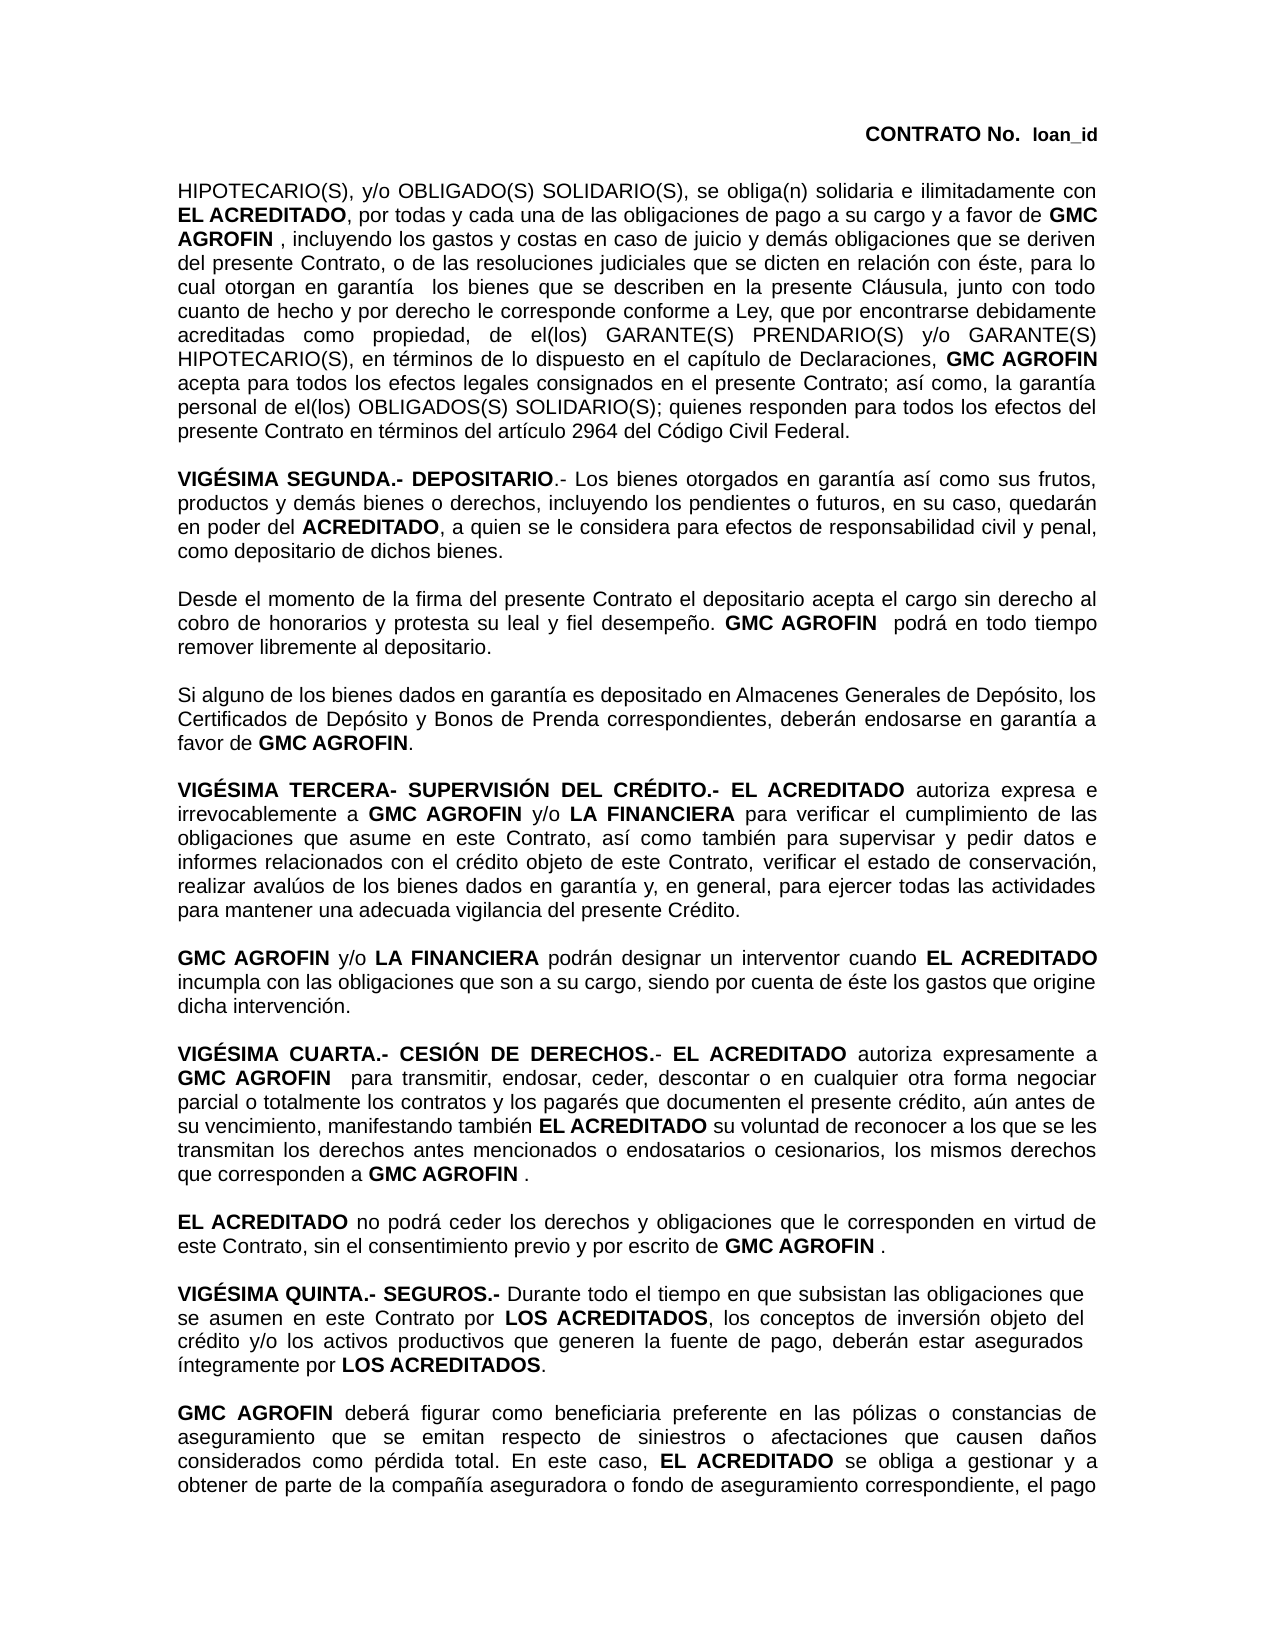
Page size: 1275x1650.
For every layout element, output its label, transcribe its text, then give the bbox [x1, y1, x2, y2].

text VIGÉSIMA QUINTA.- SEGUROS.- Durante todo el tiempo en que subsistan las obligaciones que se asumen en este Contrato por LOS ACREDITADOS, los conceptos de inversión objeto del crédito y/o los activos productivos que generen la fuente de pago, deberán estar asegurados íntegramente por LOS ACREDITADOS. [177, 1281, 1085, 1377]
text Si alguno de los bienes dados en garantía es depositado en Almacenes Generales de Depósito, los Certificados de Depósito y Bonos de Prenda correspondientes, deberán endosarse en garantía a favor de GMC AGROFIN. [177, 682, 1098, 754]
text VIGÉSIMA TERCERA- SUPERVISIÓN DEL CRÉDITO.- EL ACREDITADO autoriza expresa e irrevocablemente a GMC AGROFIN y/o LA FINANCIERA para verificar el cumplimiento de las obligaciones que asume en este Contrato, así como también para supervisar y pedir datos e informes relacionados con el crédito objeto de este Contrato, verificar el estado de conservación, realizar avalúos de los bienes dados en garantía y, en general, para ejercer todas las actividades para mantener una adecuada vigilancia del presente Crédito. [177, 778, 1098, 922]
text GMC AGROFIN deberá figurar como beneficiaria preferente en las pólizas o constancias de aseguramiento que se emitan respecto de siniestros o afectaciones que causen daños considerados como pérdida total. En este caso, EL ACREDITADO se obliga a gestionar y a obtener de parte de la compañía aseguradora o fondo de aseguramiento correspondiente, el pago [177, 1401, 1098, 1497]
text EL ACREDITADO no podrá ceder los derechos y obligaciones que le corresponden en virtud de este Contrato, sin el consentimiento previo y por escrito de GMC AGROFIN . [177, 1209, 1098, 1257]
text VIGÉSIMA CUARTA.- CESIÓN DE DERECHOS.- EL ACREDITADO autoriza expresamente a GMC AGROFIN para transmitir, endosar, ceder, descontar o en cualquier otra forma negociar parcial o totalmente los contratos y los pagarés que documenten el presente crédito, aún antes de su vencimiento, manifestando también EL ACREDITADO su voluntad de reconocer a los que se les transmitan los derechos antes mencionados o endosatarios o cesionarios, los mismos derechos que corresponden a GMC AGROFIN . [177, 1042, 1098, 1186]
text Desde el momento de la firma del presente Contrato el depositario acepta el cargo sin derecho al cobro de honorarios y protesta su leal y fiel desempeño. GMC AGROFIN podrá en todo tiempo remover libremente al depositario. [177, 587, 1098, 658]
text GMC AGROFIN y/o LA FINANCIERA podrán designar un interventor cuando EL ACREDITADO incumpla con las obligaciones que son a su cargo, siendo por cuenta de éste los gastos que origine dicha intervención. [177, 946, 1098, 1018]
text VIGÉSIMA SEGUNDA.- DEPOSITARIO.- Los bienes otorgados en garantía así como sus frutos, productos y demás bienes o derechos, incluyendo los pendientes o futuros, en su caso, quedarán en poder del ACREDITADO, a quien se le considera para efectos de responsabilidad civil y penal, como depositario de dichos bienes. [177, 467, 1098, 563]
text HIPOTECARIO(S), y/o OBLIGADO(S) SOLIDARIO(S), se obliga(n) solidaria e ilimitadamente con EL ACREDITADO, por todas y cada una de las obligaciones de pago a su cargo y a favor de GMC AGROFIN , incluyendo los gastos y costas en caso de juicio y demás obligaciones que se deriven del presente Contrato, o de las resoluciones judiciales que se dicten en relación con éste, para lo cual otorgan en garantía los bienes que se describen en la presente Cláusula, junto con todo cuanto de hecho y por derecho le corresponde conforme a Ley, que por encontrarse debidamente acreditadas como propiedad, de el(los) GARANTE(S) PRENDARIO(S) y/o GARANTE(S) HIPOTECARIO(S), en términos de lo dispuesto en el capítulo de Declaraciones, GMC AGROFIN acepta para todos los efectos legales consignados en el presente Contrato; así como, la garantía personal de el(los) OBLIGADOS(S) SOLIDARIO(S); quienes responden para todos los efectos del presente Contrato en términos del artículo 2964 del Código Civil Federal. [177, 179, 1098, 443]
